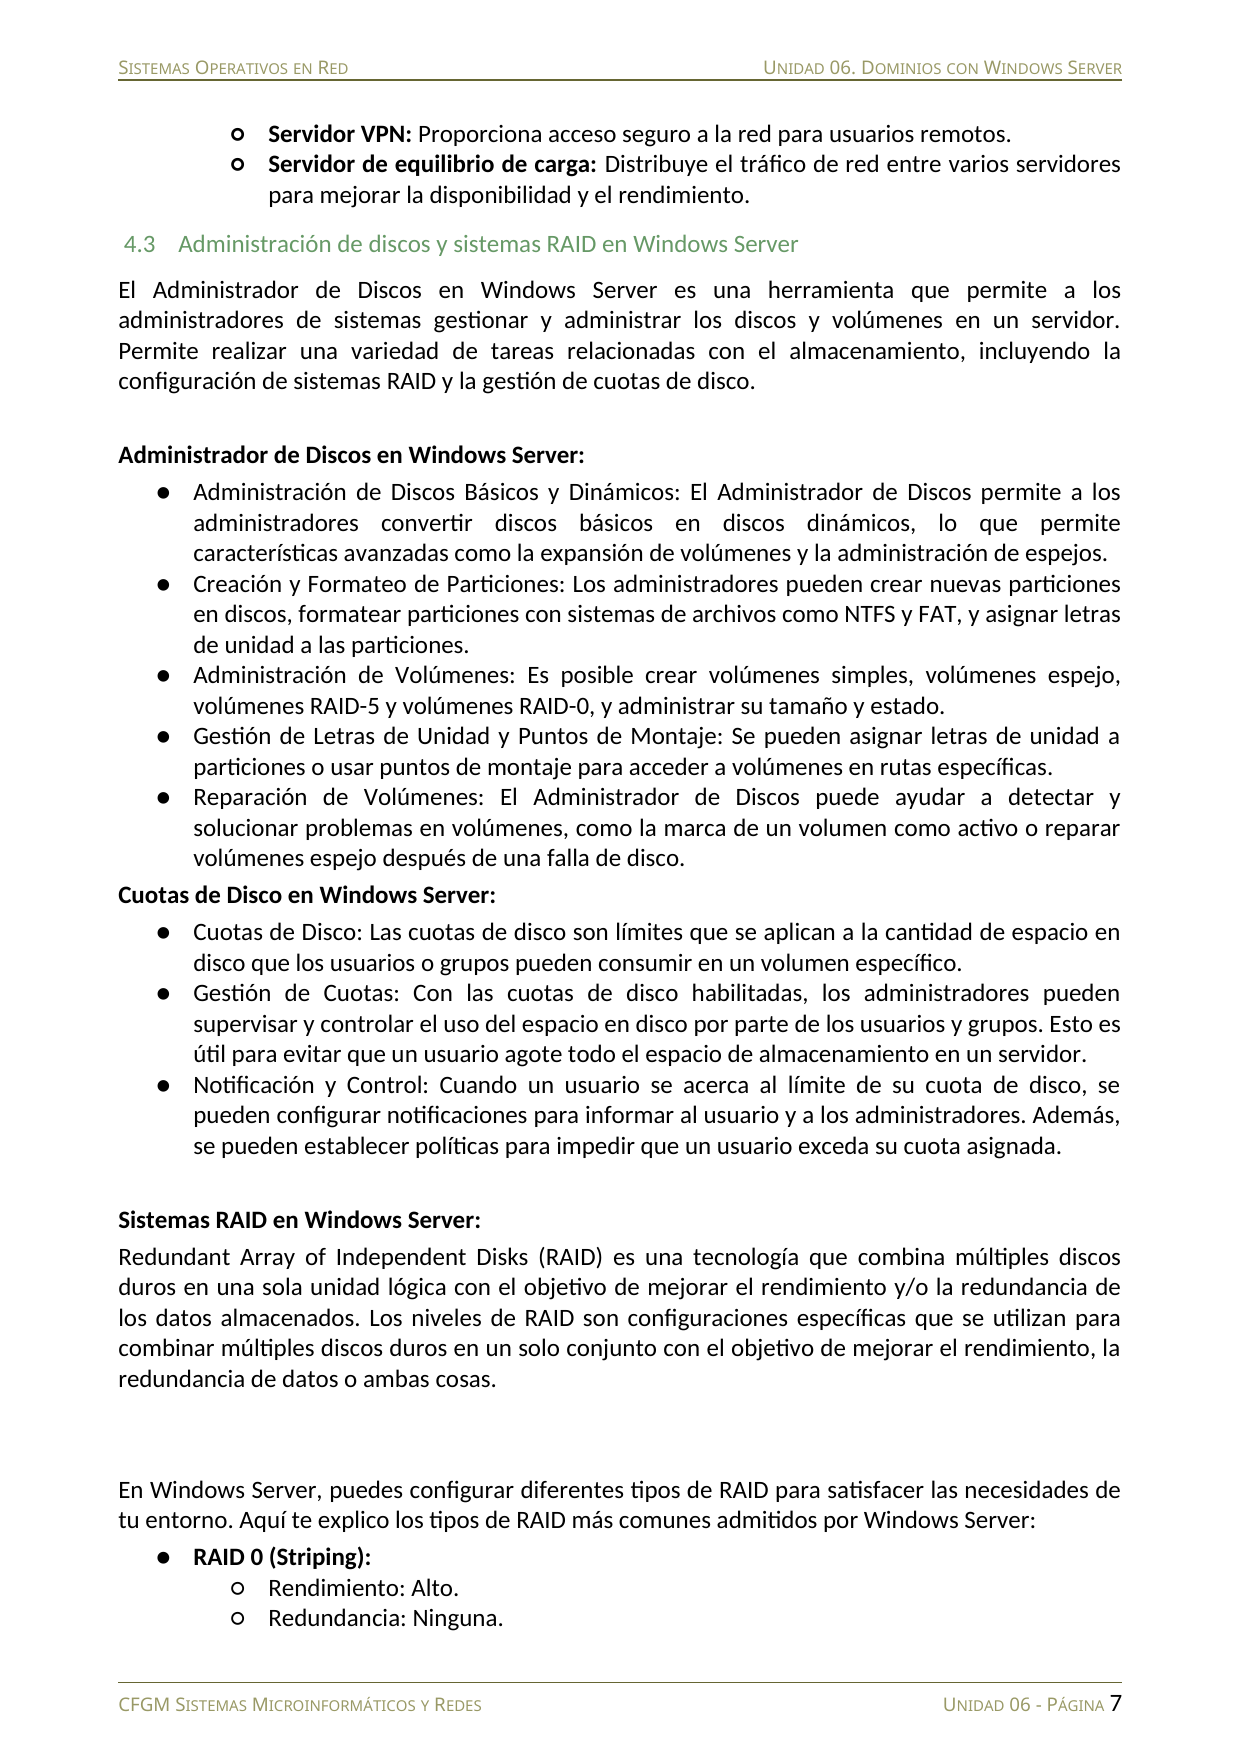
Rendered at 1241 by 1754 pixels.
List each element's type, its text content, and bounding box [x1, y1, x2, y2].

text Redundant Array of Independent Disks (RAID) es una tecnología que combina múltiples discos duros en una sola unidad lógica con el objetivo de mejorar el rendimiento y/o la redundancia de los datos almacenados. Los niveles de RAID son configuraciones específicas que se utilizan para combinar múltiples discos duros en un solo conjunto con el objetivo de mejorar el rendimiento, la redundancia de datos o ambas cosas. [118, 1241, 1122, 1394]
list RAID 0 (Striping): [156, 1542, 1122, 1572]
text El Administrador de Discos en Windows Server es una herramienta que permite a los administradores de sistemas gestionar y administrar los discos y volúmenes en un servidor. Permite realizar una variedad de tareas relacionadas con el almacenamiento, incluyendo la configuración de sistemas RAID y la gestión de cuotas de disco. [118, 274, 1122, 396]
list Rendimiento: Alto. [231, 1572, 1122, 1603]
list Administración de Discos Básicos y Dinámicos: El Administrador de Discos permite a los administradores convertir discos básicos en discos dinámicos, lo que permite características avanzadas como la expansión de volúmenes y la administración de espejos. [156, 476, 1122, 568]
list Cuotas de Disco: Las cuotas de disco son límites que se aplican a la cantidad de espacio en disco que los usuarios o grupos pueden consumir en un volumen específico. [156, 916, 1122, 977]
list Administración de Volúmenes: Es posible crear volúmenes simples, volúmenes espejo, volúmenes RAID-5 y volúmenes RAID-0, y administrar su tamaño y estado. [156, 659, 1122, 720]
list Notificación y Control: Cuando un usuario se acerca al límite de su cuota de disco, se pueden configurar notificaciones para informar al usuario y a los administradores. Además, se pueden establecer políticas para impedir que un usuario exceda su cuota asignada. [156, 1069, 1122, 1161]
list Reparación de Volúmenes: El Administrador de Discos puede ayudar a detectar y solucionar problemas en volúmenes, como la marca de un volumen como activo o reparar volúmenes espejo después de una falla de disco. [156, 781, 1122, 873]
text Administrador de Discos en Windows Server: [118, 439, 1122, 470]
list Creación y Formateo de Particiones: Los administradores pueden crear nuevas particiones en discos, formatear particiones con sistemas de archivos como NTFS y FAT, y asignar letras de unidad a las particiones. [156, 568, 1122, 659]
list Gestión de Cuotas: Con las cuotas de disco habilitadas, los administradores pueden supervisar y controlar el uso del espacio en disco por parte de los usuarios y grupos. Esto es útil para evitar que un usuario agote todo el espacio de almacenamiento en un servidor. [156, 977, 1122, 1069]
list Gestión de Letras de Unidad y Puntos de Montaje: Se pueden asignar letras de unidad a particiones o usar puntos de montaje para acceder a volúmenes en rutas específicas. [156, 720, 1122, 781]
list Servidor de equilibrio de carga: Distribuye el tráfico de red entre varios servidores para mejorar la disponibilidad y el rendimiento. [231, 148, 1122, 209]
subtitle Administración de discos y sistemas RAID en Windows Server [118, 228, 1122, 259]
text Sistemas RAID en Windows Server: [118, 1204, 1122, 1234]
list Redundancia: Ninguna. [231, 1603, 1122, 1633]
text Cuotas de Disco en Windows Server: [118, 879, 1122, 910]
text En Windows Server, puedes configurar diferentes tipos de RAID para satisfacer las necesidades de tu entorno. Aquí te explico los tipos de RAID más comunes admitidos por Windows Server: [118, 1474, 1122, 1535]
list Servidor VPN: Proporciona acceso seguro a la red para usuarios remotos. [231, 118, 1122, 148]
